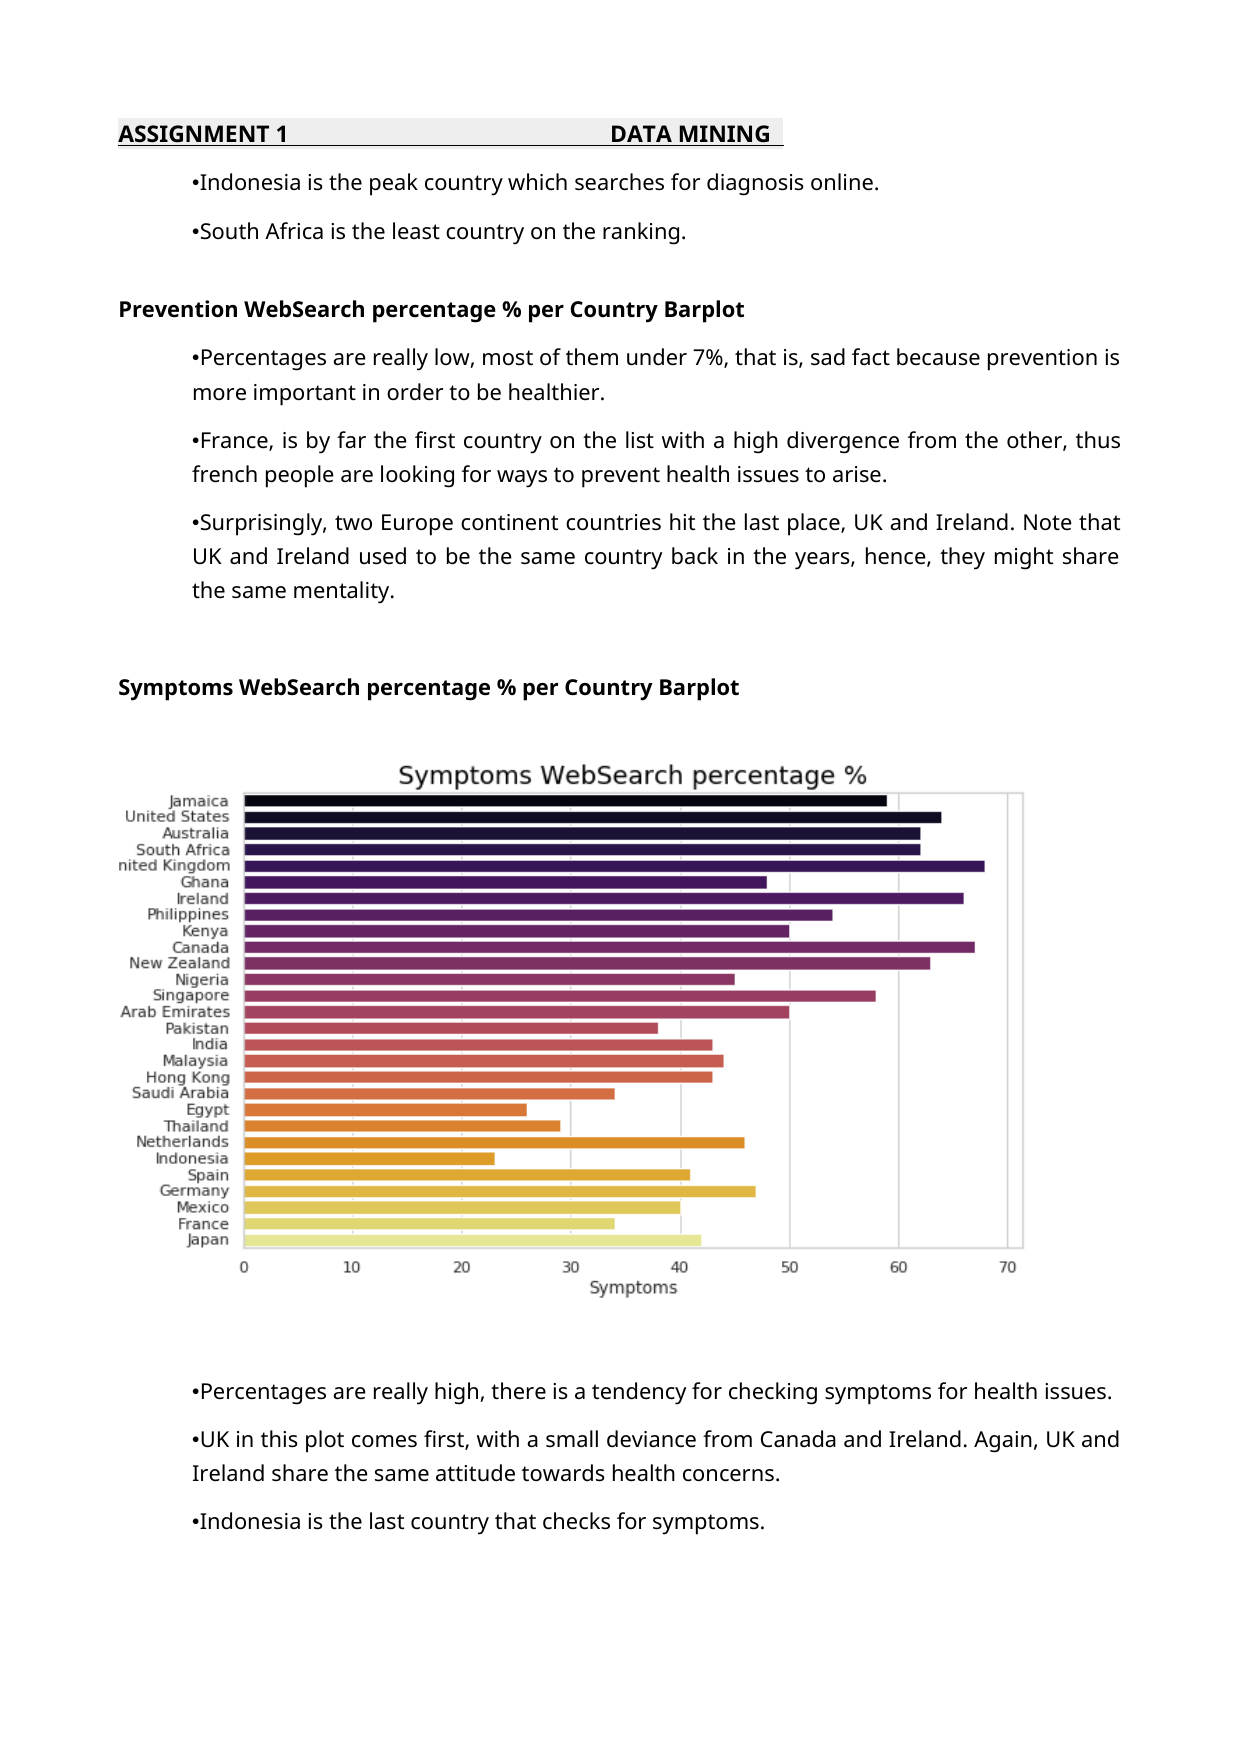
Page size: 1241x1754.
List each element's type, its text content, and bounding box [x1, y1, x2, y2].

list France, is by far the first country on the list with a high divergence from the other, thus french people are looking for ways to prevent health issues to arise. [118, 425, 1122, 489]
list Percentages are really low, most of them under 7%, that is, sad fact because prevention is more important in order to be healthier. [118, 342, 1122, 406]
list Surprisingly, two Europe continent countries hit the last place, UK and Ireland. Note that UK and Ireland used to be the same country back in the years, hence, they might share the same mentality. [118, 507, 1122, 605]
list UK in this plot comes first, with a small deviance from Canada and Ireland. Again, UK and Ireland share the same attitude towards health concerns. [118, 1424, 1122, 1488]
text Prevention WebSearch percentage % per Country Barplot [118, 294, 1122, 323]
list Indonesia is the peak country which searches for diagnosis online. [118, 167, 1122, 197]
picture [118, 720, 1123, 1323]
list Indonesia is the last country that checks for symptoms. [118, 1506, 1122, 1536]
text Symptoms WebSearch percentage % per Country Barplot [118, 672, 1122, 702]
list South Africa is the least country on the ranking. [118, 216, 1122, 245]
list Percentages are really high, there is a tendency for checking symptoms for health issues. [118, 1376, 1122, 1405]
